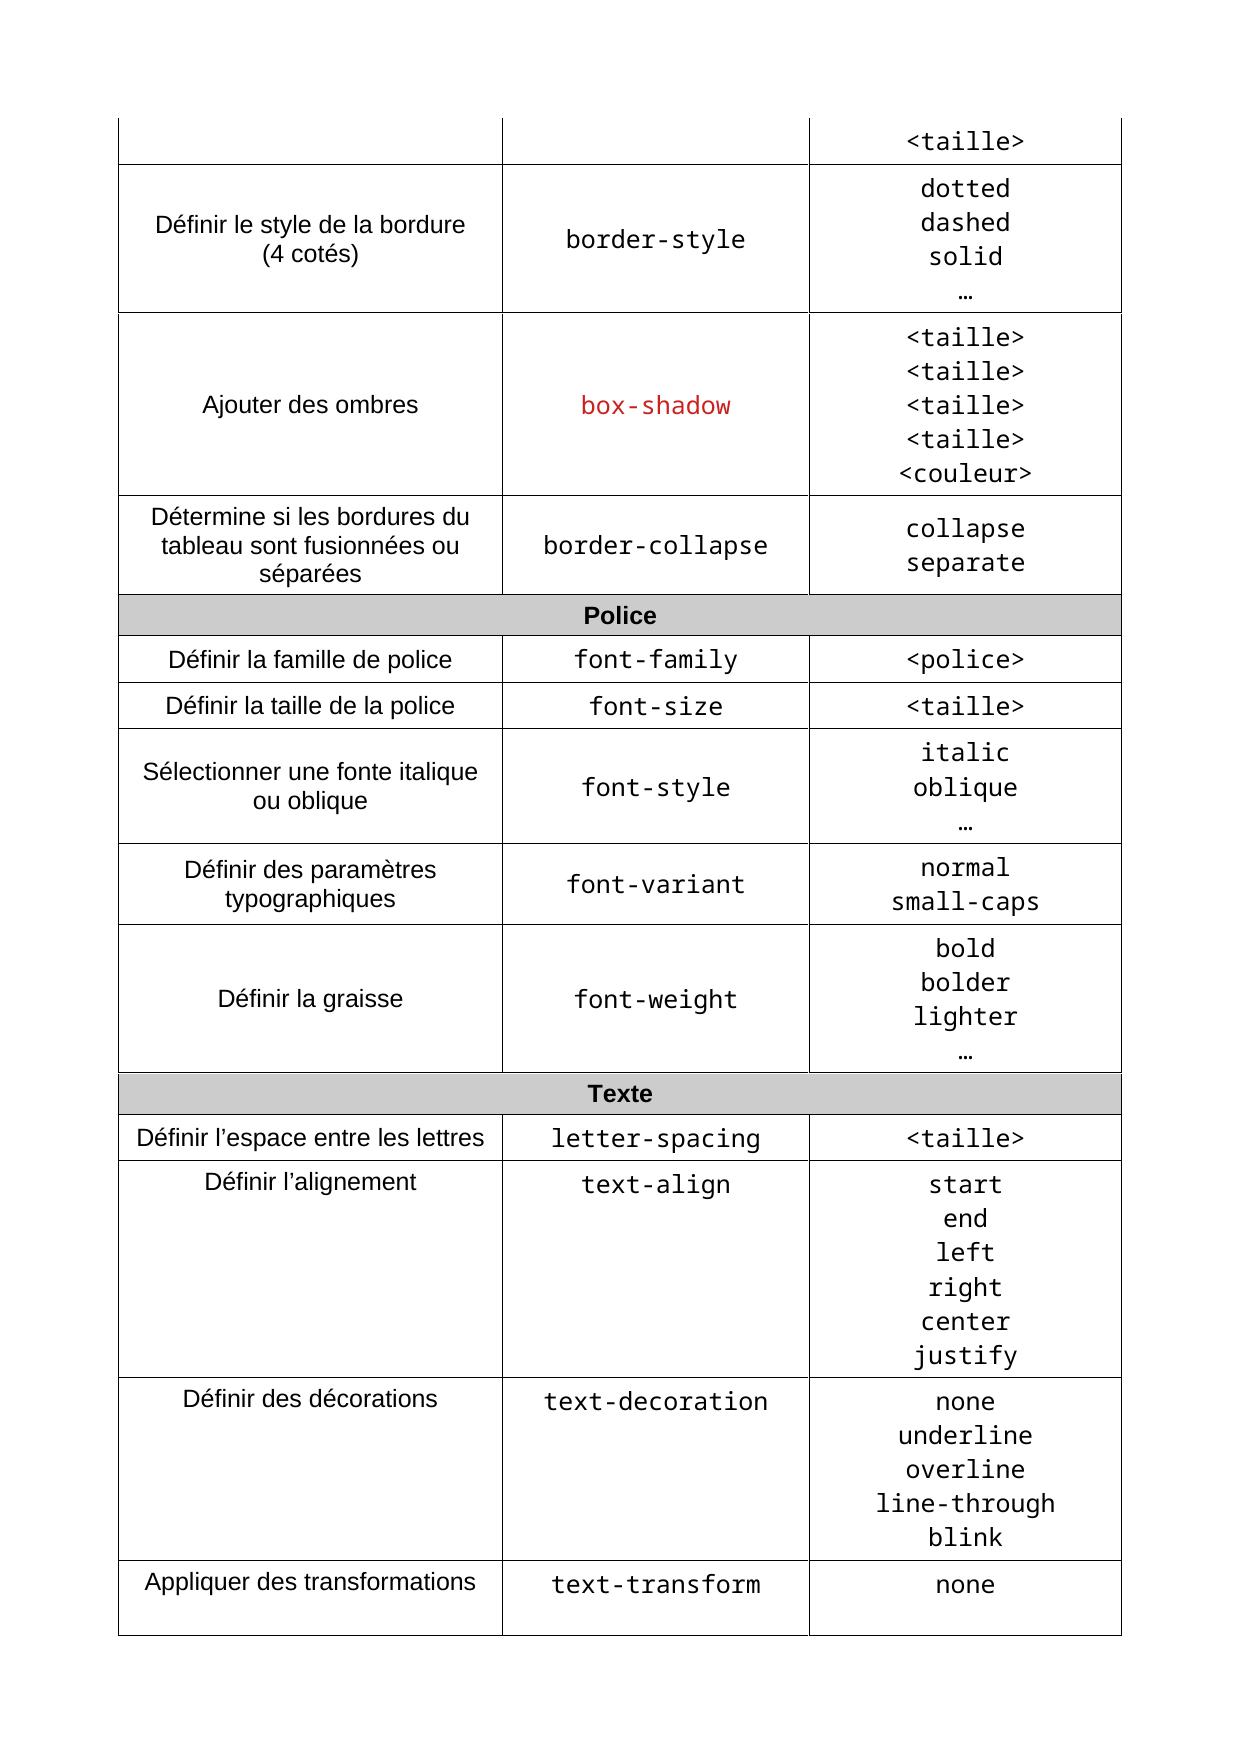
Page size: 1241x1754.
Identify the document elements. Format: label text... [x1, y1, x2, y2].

table_cell box-shadow [503, 314, 808, 495]
table_cell start end left right center justify [810, 1161, 1121, 1377]
table_cell [503, 118, 808, 164]
table_cell border-style [503, 165, 808, 312]
table_cell dotted dashed solid … [810, 165, 1121, 312]
table_cell <police> [810, 636, 1121, 682]
table_cell font-size [503, 683, 808, 728]
table_cell Détermine si les bordures du tableau sont fusionnées ou séparées [119, 496, 502, 594]
table_cell <taille> <taille> <taille> <taille> <couleur> [810, 314, 1121, 495]
table_cell font-weight [503, 925, 808, 1072]
table_cell text-transform [503, 1561, 808, 1635]
table_cell <taille> [810, 1115, 1121, 1160]
table_cell Définir la famille de police [119, 636, 502, 682]
table_cell none [810, 1561, 1121, 1635]
table_cell border-collapse [503, 496, 808, 594]
table_cell font-family [503, 636, 808, 682]
table_cell Définir le style de la bordure (4 cotés) [119, 165, 502, 312]
table_cell letter-spacing [503, 1115, 808, 1160]
table_cell [119, 118, 502, 164]
table_cell normal small-caps [810, 844, 1121, 924]
table_cell text-decoration [503, 1378, 808, 1560]
table_cell none underline overline line-through blink [810, 1378, 1121, 1560]
table_cell bold bolder lighter … [810, 925, 1121, 1072]
table_cell font-style [503, 729, 808, 843]
table_cell Texte [119, 1074, 1121, 1114]
table_cell italic oblique … [810, 729, 1121, 843]
table_cell <taille> [810, 683, 1121, 728]
table_cell font-variant [503, 844, 808, 924]
table_cell text-align [503, 1161, 808, 1377]
table_cell <taille> [810, 118, 1121, 164]
table_cell Ajouter des ombres [119, 314, 502, 495]
table_cell Définir l’alignement [119, 1161, 502, 1377]
table_cell Police [119, 595, 1121, 635]
table_cell Définir la graisse [119, 925, 502, 1072]
table_cell Définir l’espace entre les lettres [119, 1115, 502, 1160]
table_cell Définir des décorations [119, 1378, 502, 1560]
table_cell Définir des paramètres typographiques [119, 844, 502, 924]
table_cell Sélectionner une fonte italique ou oblique [119, 729, 502, 843]
table_cell collapse separate [810, 496, 1121, 594]
table_cell Appliquer des transformations [119, 1561, 502, 1635]
table_cell Définir la taille de la police [119, 683, 502, 728]
